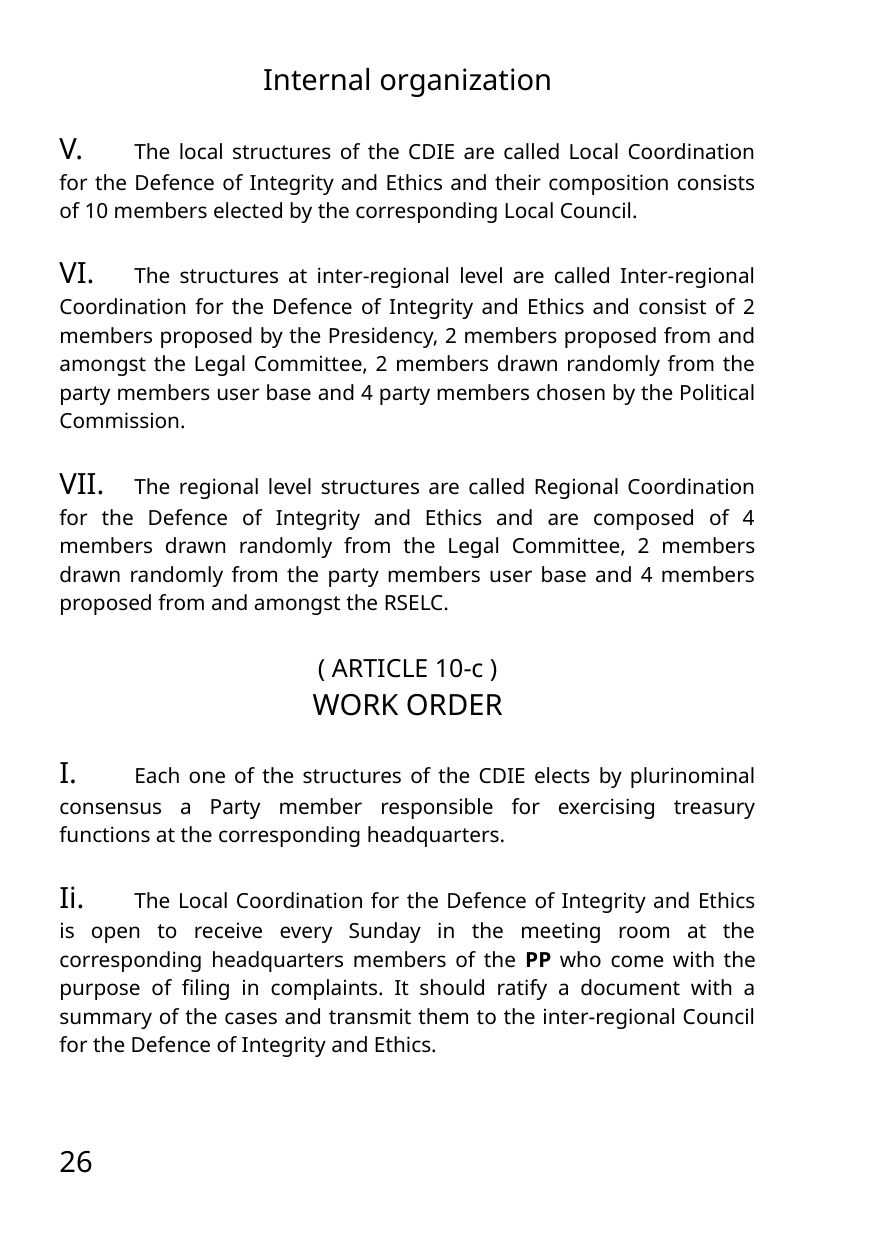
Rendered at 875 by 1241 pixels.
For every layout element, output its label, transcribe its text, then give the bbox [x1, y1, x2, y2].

text VII. The regional level structures are called Regional Coordination for the Defence of Integrity and Ethics and are composed of 4 members drawn randomly from the Legal Committee, 2 members drawn randomly from the party members user base and 4 members proposed from and amongst the RSELC. [59, 463, 756, 617]
text VI. The structures at inter-regional level are called Inter-regional Coordination for the Defence of Integrity and Ethics and consist of 2 members proposed by the Presidency, 2 members proposed from and amongst the Legal Committee, 2 members drawn randomly from the party members user base and 4 party members chosen by the Political Commission. [59, 253, 756, 435]
text Ii. The Local Coordination for the Defence of Integrity and Ethics is open to receive every Sunday in the meeting room at the corresponding headquarters members of the PP who come with the purpose of filing in complaints. It should ratify a document with a summary of the cases and transmit them to the inter-regional Council for the Defence of Integrity and Ethics. [59, 877, 756, 1059]
text ( ARTICLE 10-c ) [59, 651, 756, 685]
text WORK ORDER [59, 685, 756, 724]
text I. Each one of the structures of the CDIE elects by plurinominal consensus a Party member responsible for exercising treasury functions at the corresponding headquarters. [59, 752, 756, 849]
text V. The local structures of the CDIE are called Local Coordination for the Defence of Integrity and Ethics and their composition consists of 10 members elected by the corresponding Local Council. [59, 128, 756, 225]
